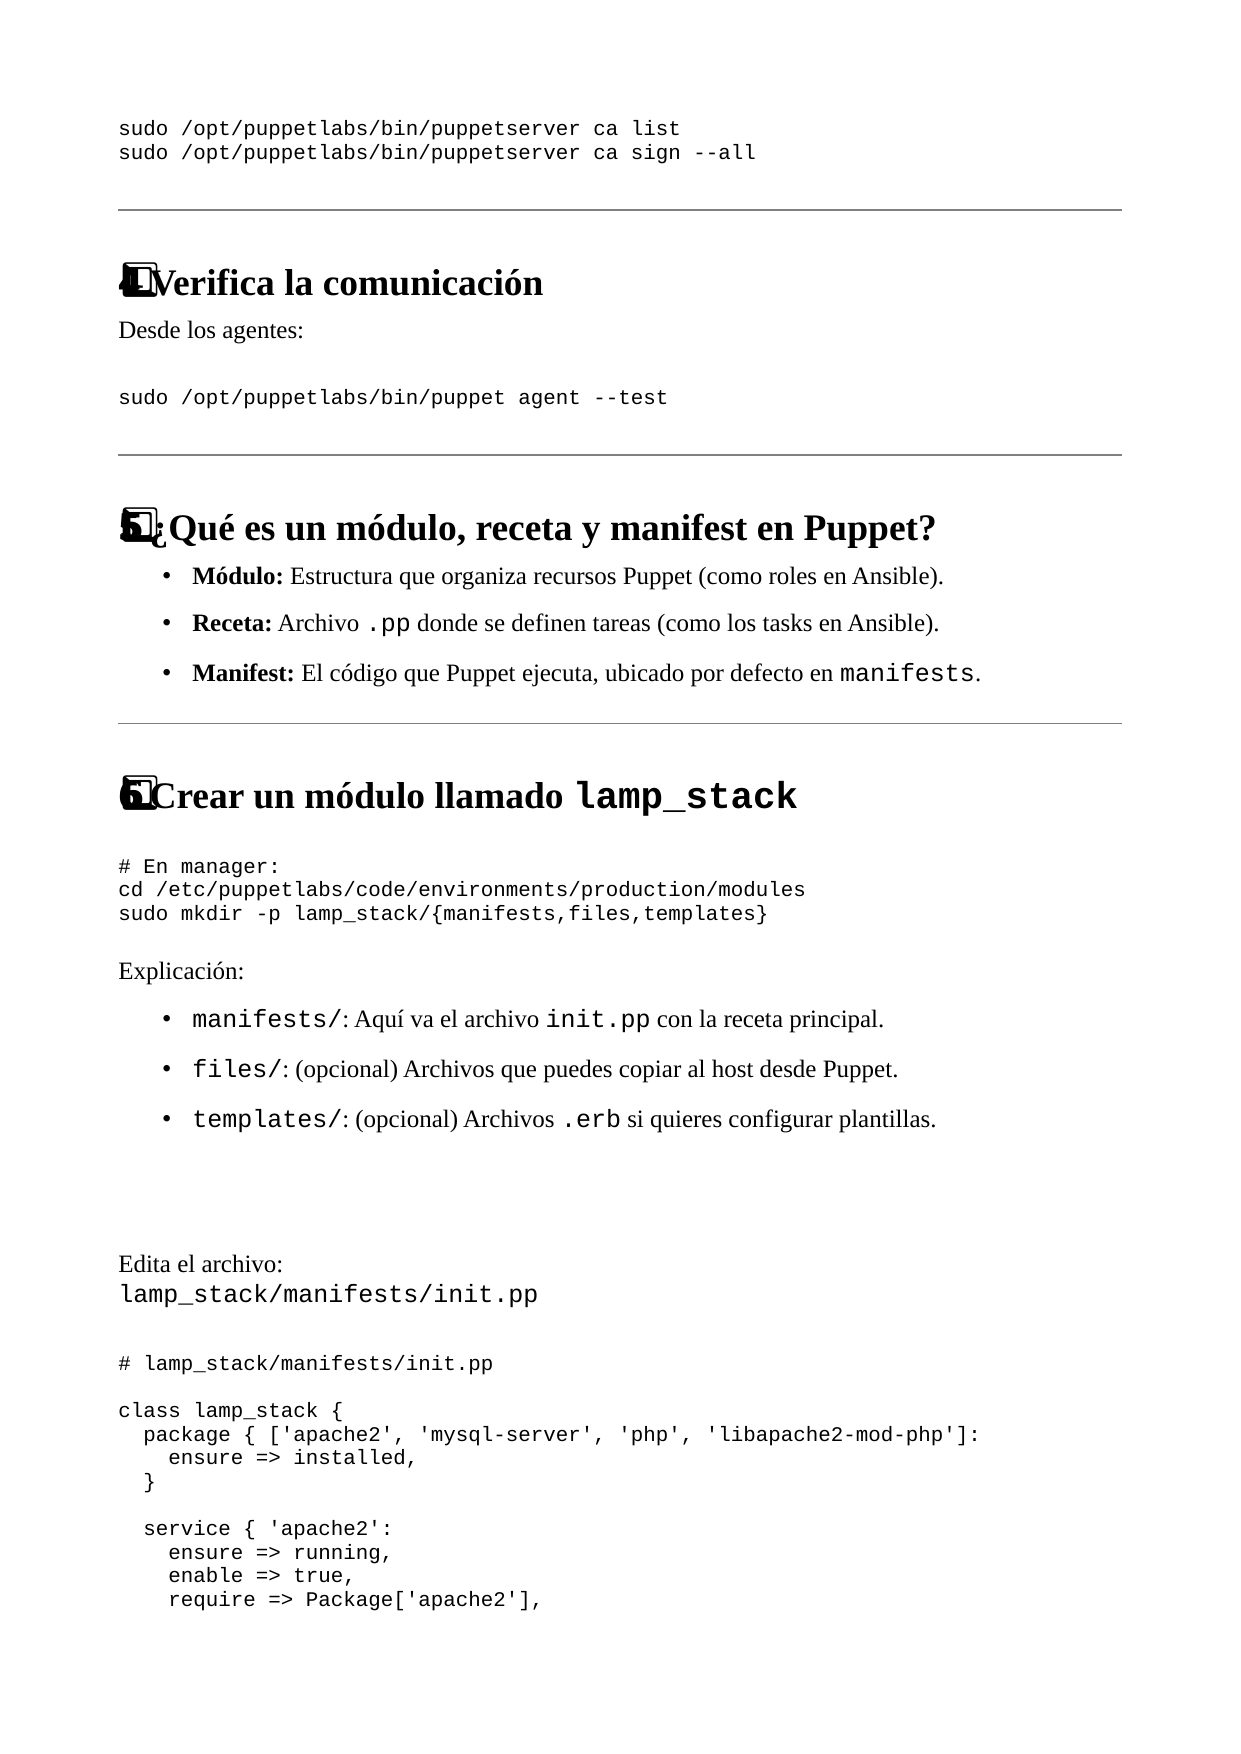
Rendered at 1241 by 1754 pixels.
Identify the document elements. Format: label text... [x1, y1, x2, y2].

text # lamp_stack/manifests/init.pp [118, 1353, 1122, 1376]
text sudo mkdir -p lamp_stack/{manifests,files,templates} [118, 903, 1122, 927]
text service { 'apache2': [118, 1518, 1122, 1542]
list Receta: Archivo .pp donde se definen tareas (como los tasks en Ansible). [162, 608, 1122, 639]
list Módulo: Estructura que organiza recursos Puppet (como roles en Ansible). [162, 561, 1122, 589]
text sudo /opt/puppetlabs/bin/puppetserver ca list [118, 118, 1122, 142]
text } [118, 1471, 1122, 1494]
text Explicación: [118, 956, 1122, 985]
text ensure => running, [118, 1542, 1122, 1566]
text package { ['apache2', 'mysql-server', 'php', 'libapache2-mod-php']: [118, 1424, 1122, 1447]
text # En manager: [118, 856, 1122, 879]
subtitle 4️⃣ Verifica la comunicación [118, 260, 1122, 303]
list Manifest: El código que Puppet ejecuta, ubicado por defecto en manifests. [162, 658, 1122, 689]
list manifests/: Aquí va el archivo init.pp con la receta principal. [162, 1004, 1122, 1035]
text Edita el archivo: lamp_stack/manifests/init.pp [118, 1249, 1122, 1310]
text require => Package['apache2'], [118, 1589, 1122, 1613]
text cd /etc/puppetlabs/code/environments/production/modules [118, 879, 1122, 903]
text enable => true, [118, 1566, 1122, 1589]
subtitle 5️⃣ ¿Qué es un módulo, receta y manifest en Puppet? [118, 505, 1122, 548]
text sudo /opt/puppetlabs/bin/puppetserver ca sign --all [118, 142, 1122, 165]
list templates/: (opcional) Archivos .erb si quieres configurar plantillas. [162, 1104, 1122, 1135]
text Desde los agentes: [118, 316, 1122, 344]
text ensure => installed, [118, 1447, 1122, 1471]
text sudo /opt/puppetlabs/bin/puppet agent --test [118, 387, 1122, 411]
list files/: (opcional) Archivos que puedes copiar al host desde Puppet. [162, 1054, 1122, 1085]
text class lamp_stack { [118, 1400, 1122, 1424]
subtitle 6️⃣ Crear un módulo llamado lamp_stack [118, 773, 1122, 820]
